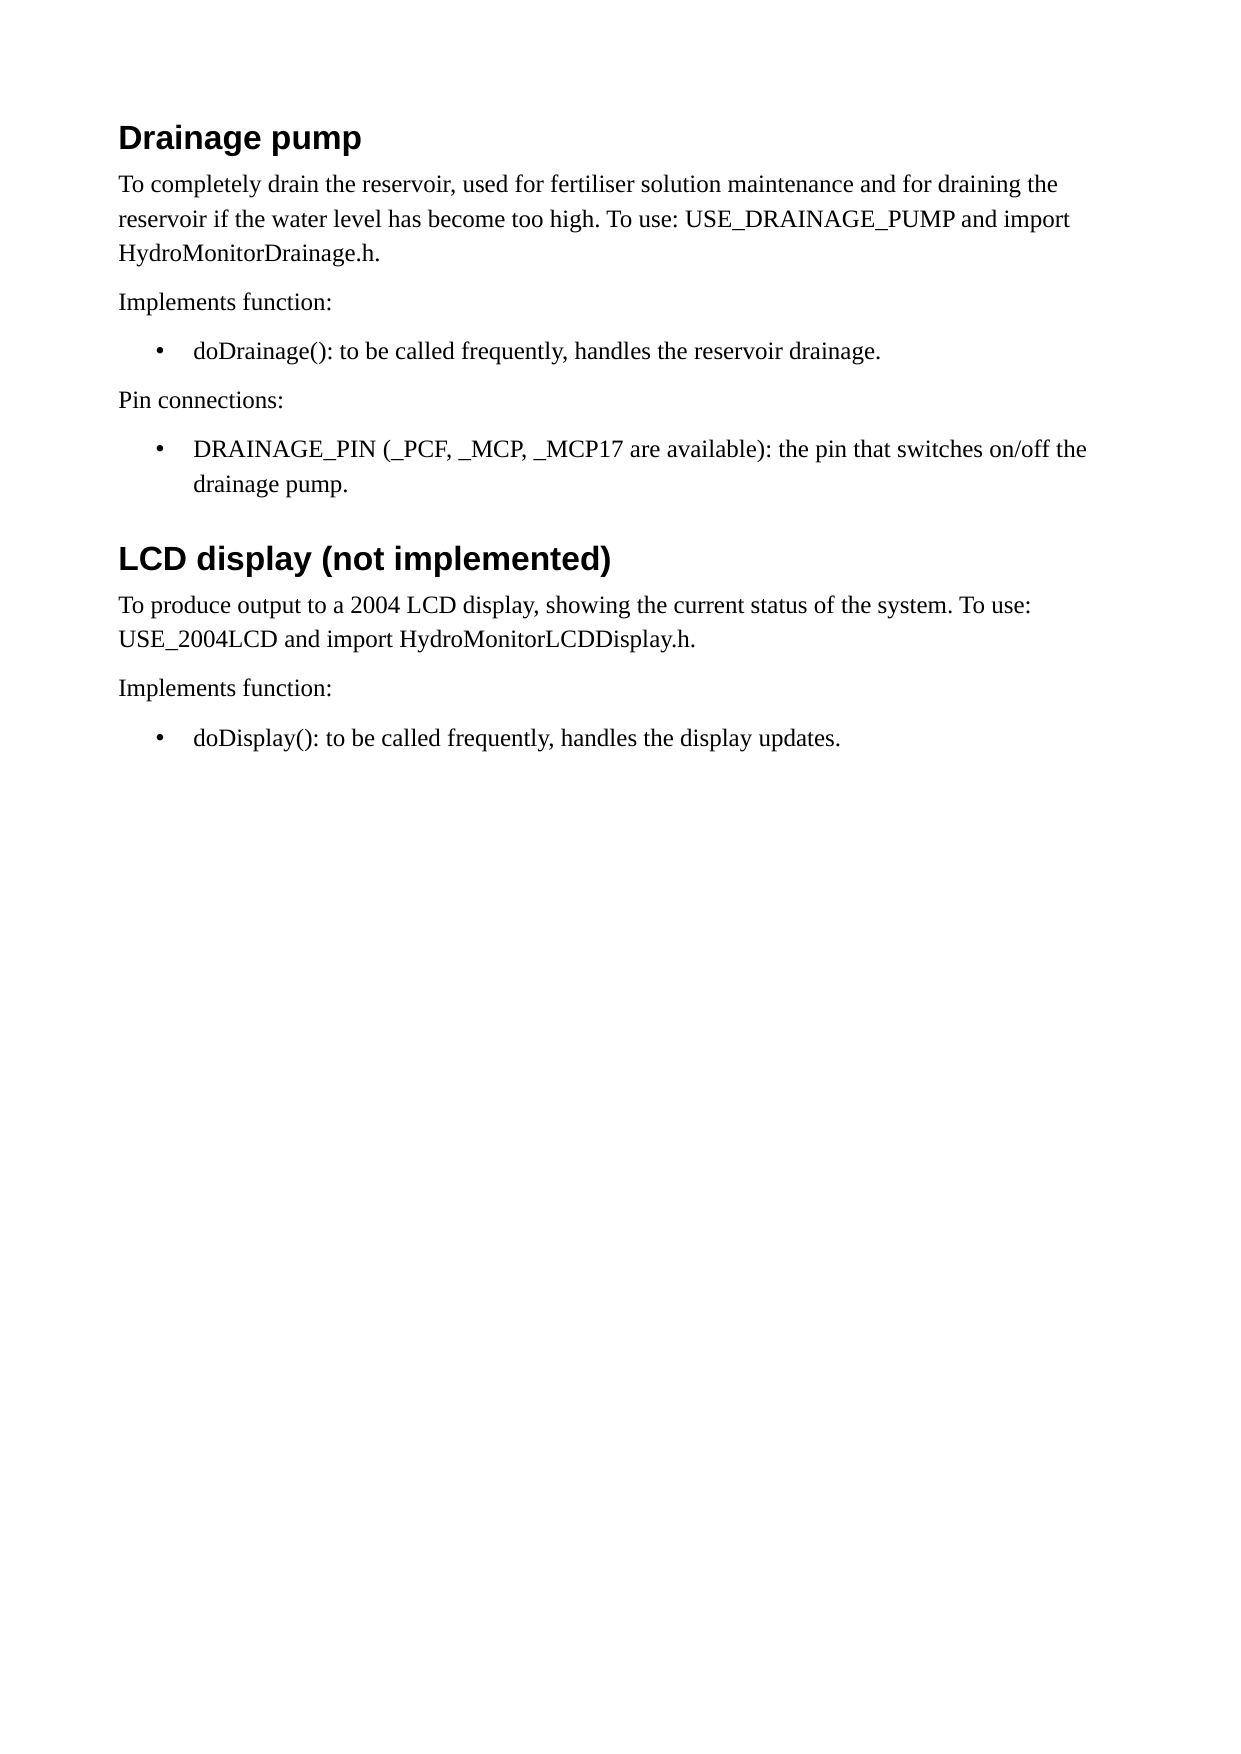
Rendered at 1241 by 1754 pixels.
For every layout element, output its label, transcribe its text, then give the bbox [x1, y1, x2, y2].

text Pin connections: [118, 385, 1122, 414]
subtitle doDisplay(): to be called frequently, handles the display updates. [156, 723, 1122, 751]
text To completely drain the reservoir, used for fertiliser solution maintenance and for draining the reservoir if the water level has become too high. To use: USE_DRAINAGE_PUMP and import HydroMonitorDrainage.h. [118, 169, 1122, 267]
subtitle Drainage pump [118, 118, 1122, 157]
text Implements function: [118, 673, 1122, 702]
list doDrainage(): to be called frequently, handles the reservoir drainage. [156, 336, 1122, 365]
subtitle To produce output to a 2004 LCD display, showing the current status of the system. To use: USE_2004LCD and import HydroMonitorLCDDisplay.h. [118, 590, 1122, 653]
text Implements function: [118, 287, 1122, 316]
list DRAINAGE_PIN (_PCF, _MCP, _MCP17 are available): the pin that switches on/off the drainage pump. [156, 434, 1122, 498]
subtitle LCD display (not implemented) [118, 539, 1122, 577]
